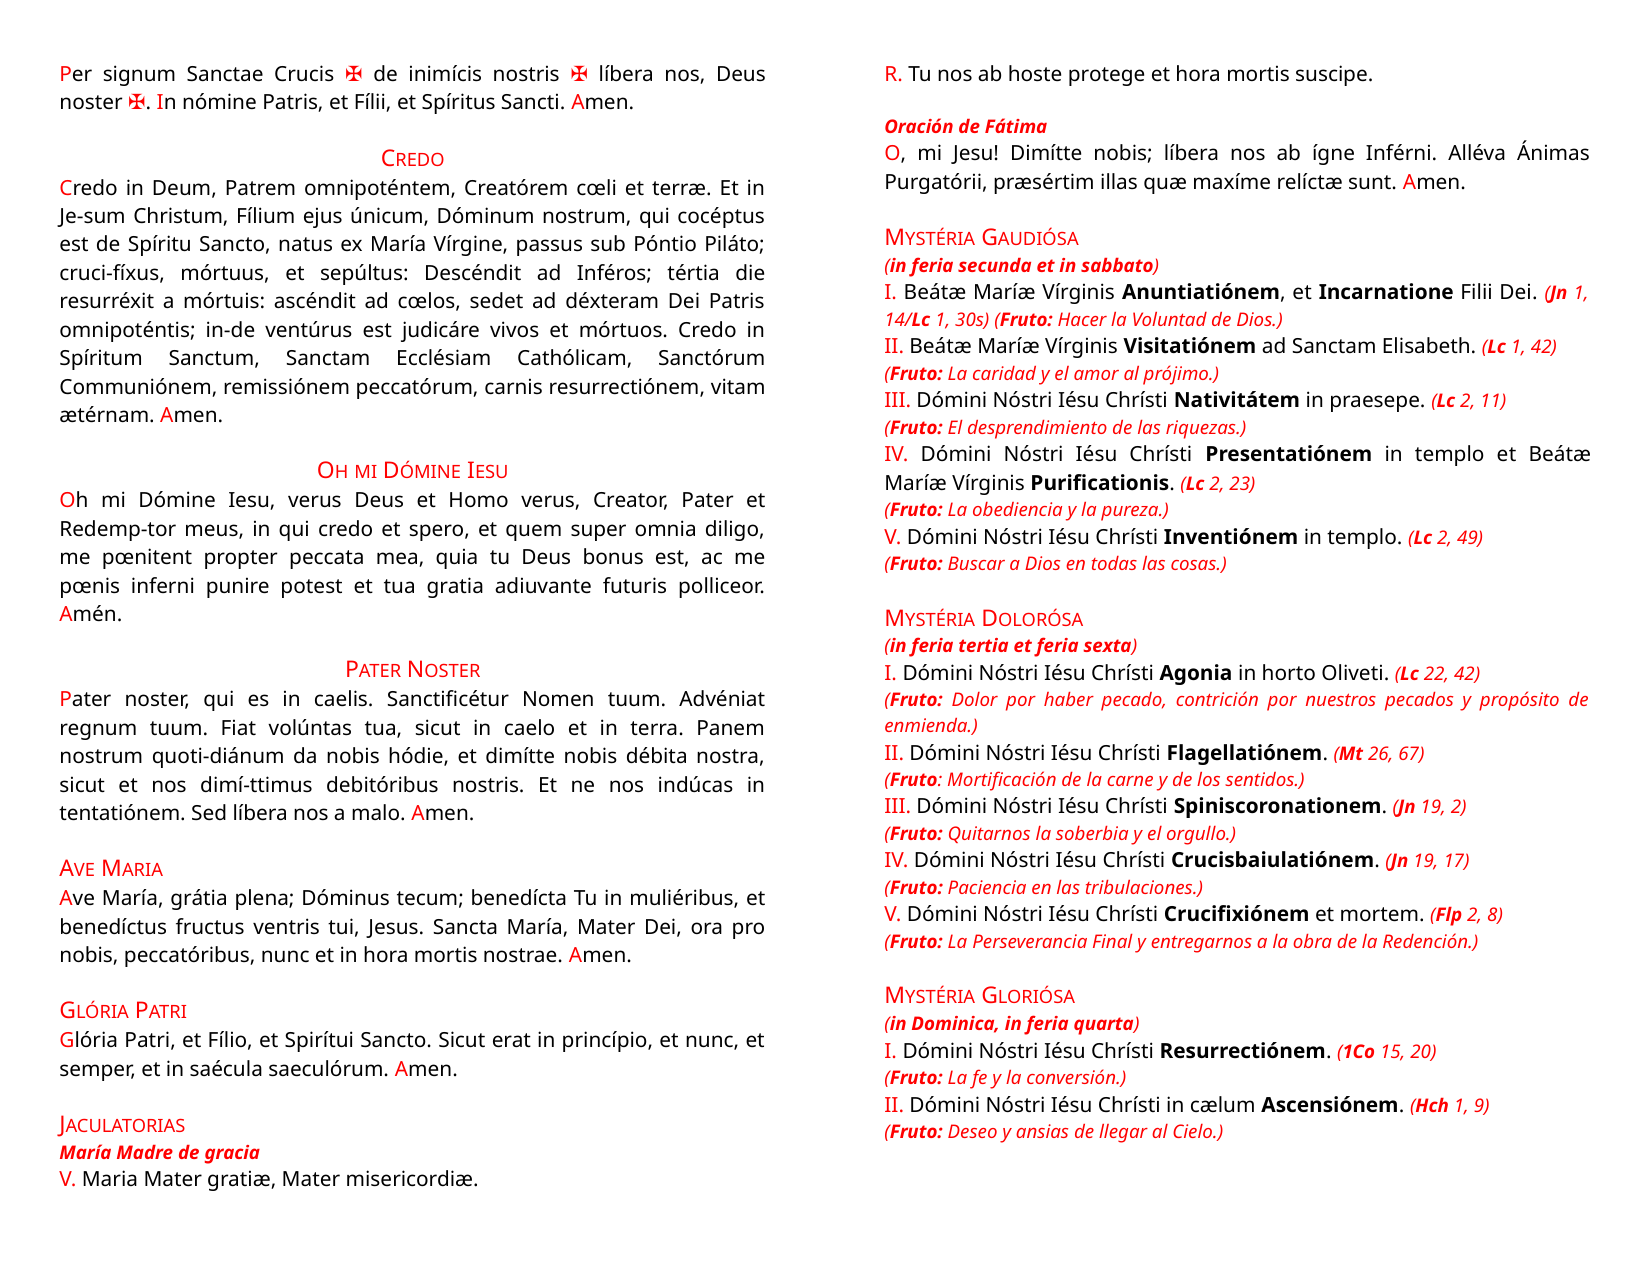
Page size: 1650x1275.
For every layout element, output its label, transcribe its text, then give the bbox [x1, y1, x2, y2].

text Oración de Fátima [884, 113, 1591, 138]
text Per signum Sanctae Crucis ✠ de inimícis nostris ✠ líbera nos, Deus noster ✠. In nómine Patris, et Fílii, et Spíritus Sancti. Amen. [59, 59, 766, 116]
text Credo [59, 141, 766, 173]
text María Madre de gracia [59, 1139, 766, 1164]
text V. Dómini Nóstri Iésu Chrísti Crucifixiónem et mortem. (Flp 2, 8) [884, 899, 1591, 928]
text (Fruto: Dolor por haber pecado, contrición por nuestros pecados y propósito de enmienda.) [884, 687, 1591, 738]
text (Fruto: La caridad y el amor al prójimo.) [884, 360, 1591, 386]
text Jaculatorias [59, 1108, 766, 1139]
text IV. Dómini Nóstri Iésu Chrísti Presentatiónem in templo et Beátæ Maríæ Vírginis Purificationis. (Lc 2, 23) [884, 439, 1591, 496]
text (in Dominica, in feria quarta) [884, 1010, 1591, 1036]
text Oh mi Dómine Iesu [59, 454, 766, 485]
text I. Dómini Nóstri Iésu Chrísti Agonia in horto Oliveti. (Lc 22, 42) [884, 658, 1591, 687]
text (Fruto: Paciencia en las tribulaciones.) [884, 874, 1591, 899]
text (in feria secunda et in sabbato) [884, 252, 1591, 278]
text Mystéria Gloriósa [884, 979, 1591, 1010]
text I. Beátæ Maríæ Vírginis Anuntiatiónem, et Incarnatione Filii Dei. (Jn 1, 14/Lc 1, 30s) (Fruto: Hacer la Voluntad de Dios.) [884, 278, 1591, 332]
text II. Beátæ Maríæ Vírginis Visitatiónem ad Sanctam Elisabeth. (Lc 1, 42) [884, 332, 1591, 360]
text (Fruto: La obediencia y la pureza.) [884, 496, 1591, 522]
text (in feria tertia et feria sexta) [884, 633, 1591, 658]
text IV. Dómini Nóstri Iésu Chrísti Crucisbaiulatiónem. (Jn 19, 17) [884, 846, 1591, 874]
text Credo in Deum, Patrem omnipoténtem, Creatórem cœli et terræ. Et in Je-sum Christum, Fílium ejus únicum, Dóminum nostrum, qui cocéptus est de Spíritu Sancto, natus ex María Vírgine, passus sub Póntio Piláto; cruci-fíxus, mórtuus, et sepúltus: Descéndit ad Inféros; tértia die resurréxit a mórtuis: ascéndit ad cœlos, sedet ad déxteram Dei Patris omnipoténtis; in-de ventúrus est judicáre vivos et mórtuos. Credo in Spíritum Sanctum, Sanctam Ecclésiam Cathólicam, Sanctórum Communiónem, remissiónem peccatórum, carnis resurrectiónem, vitam ætérnam. Amen. [59, 173, 766, 429]
text III. Dómini Nóstri Iésu Chrísti Nativitátem in praesepe. (Lc 2, 11) [884, 386, 1591, 414]
text Glória Patri, et Fílio, et Spirítui Sancto. Sicut erat in princípio, et nunc, et semper, et in saécula saeculórum. Amen. [59, 1025, 766, 1082]
text (Fruto: La Perseverancia Final y entregarnos a la obra de la Redención.) [884, 928, 1591, 953]
text (Fruto: Buscar a Dios en todas las cosas.) [884, 550, 1591, 576]
text V. Dómini Nóstri Iésu Chrísti Inventiónem in templo. (Lc 2, 49) [884, 522, 1591, 550]
text Oh mi Dómine Iesu, verus Deus et Homo verus, Creator, Pater et Redemp-tor meus, in qui credo et spero, et quem super omnia diligo, me pœnitent propter peccata mea, quia tu Deus bonus est, ac me pœnis inferni punire potest et tua gratia adiuvante futuris polliceor. Amén. [59, 485, 766, 628]
text Mystéria Dolorósa [884, 601, 1591, 633]
text (Fruto: El desprendimiento de las riquezas.) [884, 414, 1591, 439]
text Pater Noster [59, 653, 766, 684]
text Glória Patri [59, 994, 766, 1025]
text II. Dómini Nóstri Iésu Chrísti in cælum Ascensiónem. (Hch 1, 9) [884, 1090, 1591, 1118]
text I. Dómini Nóstri Iésu Chrísti Resurrectiónem. (1Co 15, 20) [884, 1036, 1591, 1064]
text R. Tu nos ab hoste protege et hora mortis suscipe. [884, 59, 1591, 87]
text (Fruto: Deseo y ansias de llegar al Cielo.) [884, 1118, 1591, 1144]
text Mystéria Gaudiósa [884, 221, 1591, 252]
text III. Dómini Nóstri Iésu Chrísti Spiniscoronationem. (Jn 19, 2) [884, 792, 1591, 820]
text Ave Maria [59, 852, 766, 883]
text V. Maria Mater gratiæ, Mater misericordiæ. [59, 1164, 766, 1193]
text O, mi Jesu! Dimítte nobis; líbera nos ab ígne Inférni. Alléva Ánimas Purgatórii, præsértim illas quæ maxíme relíctæ sunt. Amen. [884, 138, 1591, 195]
text (Fruto: Quitarnos la soberbia y el orgullo.) [884, 820, 1591, 846]
text (Fruto: La fe y la conversión.) [884, 1064, 1591, 1090]
text II. Dómini Nóstri Iésu Chrísti Flagellatiónem. (Mt 26, 67) [884, 738, 1591, 766]
text Ave María, grátia plena; Dóminus tecum; benedícta Tu in muliéribus, et benedíctus fructus ventris tui, Jesus. Sancta María, Mater Dei, ora pro nobis, peccatóribus, nunc et in hora mortis nostrae. Amen. [59, 883, 766, 969]
text (Fruto: Mortificación de la carne y de los sentidos.) [884, 766, 1591, 792]
text Pater noster, qui es in caelis. Sanctificétur Nomen tuum. Advéniat regnum tuum. Fiat volúntas tua, sicut in caelo et in terra. Panem nostrum quoti-diánum da nobis hódie, et dimítte nobis débita nostra, sicut et nos dimí-ttimus debitóribus nostris. Et ne nos indúcas in tentatiónem. Sed líbera nos a malo. Amen. [59, 684, 766, 827]
